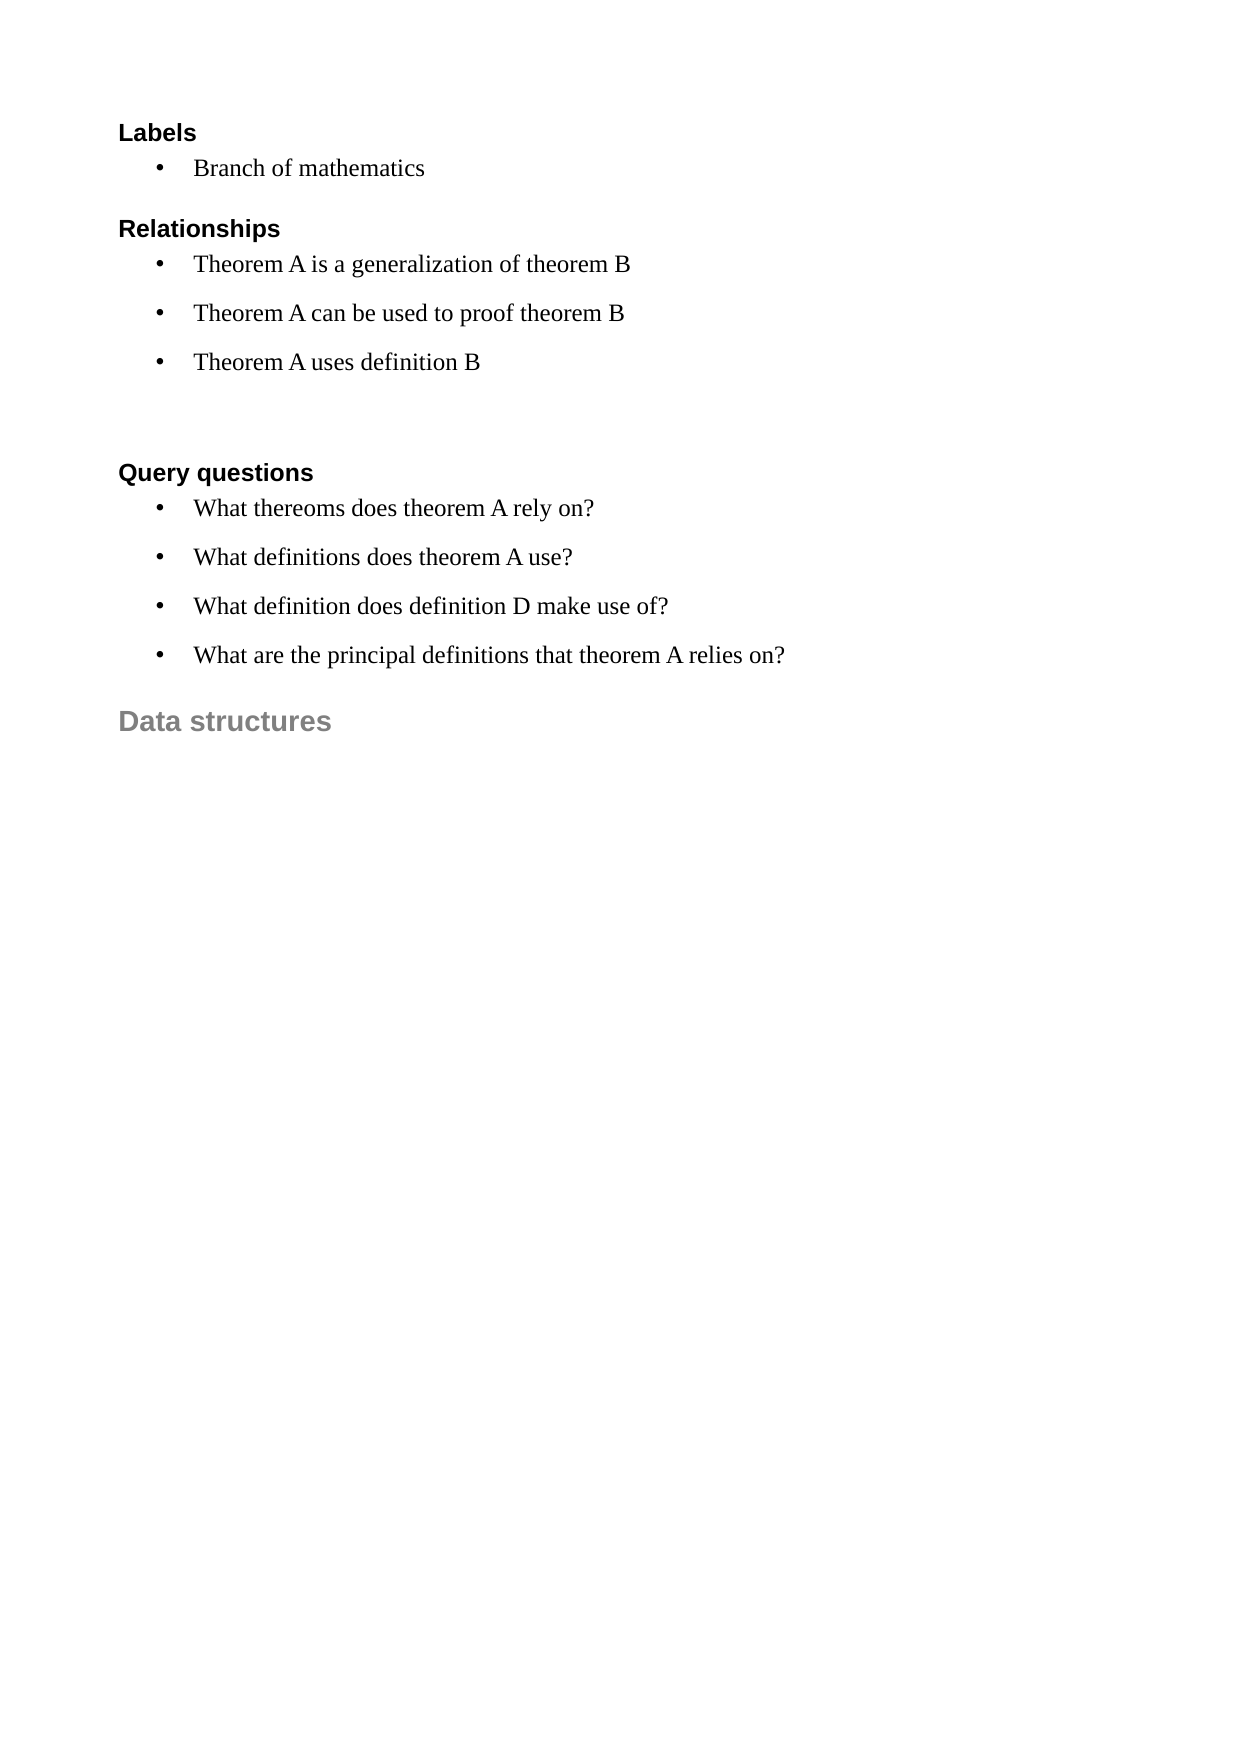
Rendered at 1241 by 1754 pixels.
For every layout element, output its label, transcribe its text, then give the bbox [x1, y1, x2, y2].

subtitle Query questions [118, 458, 1122, 487]
list Theorem A is a generalization of theorem B [156, 249, 1122, 278]
list What thereoms does theorem A rely on? [156, 493, 1122, 522]
list Branch of mathematics [156, 153, 1122, 182]
list Theorem A uses definition B [156, 347, 1122, 376]
list Theorem A can be used to proof theorem B [156, 298, 1122, 327]
list What definitions does theorem A use? [156, 542, 1122, 571]
subtitle Relationships [118, 214, 1122, 243]
subtitle Labels [118, 118, 1122, 147]
subtitle Data structures [118, 704, 1122, 737]
list What are the principal definitions that theorem A relies on? [156, 640, 1122, 669]
list What definition does definition D make use of? [156, 591, 1122, 620]
